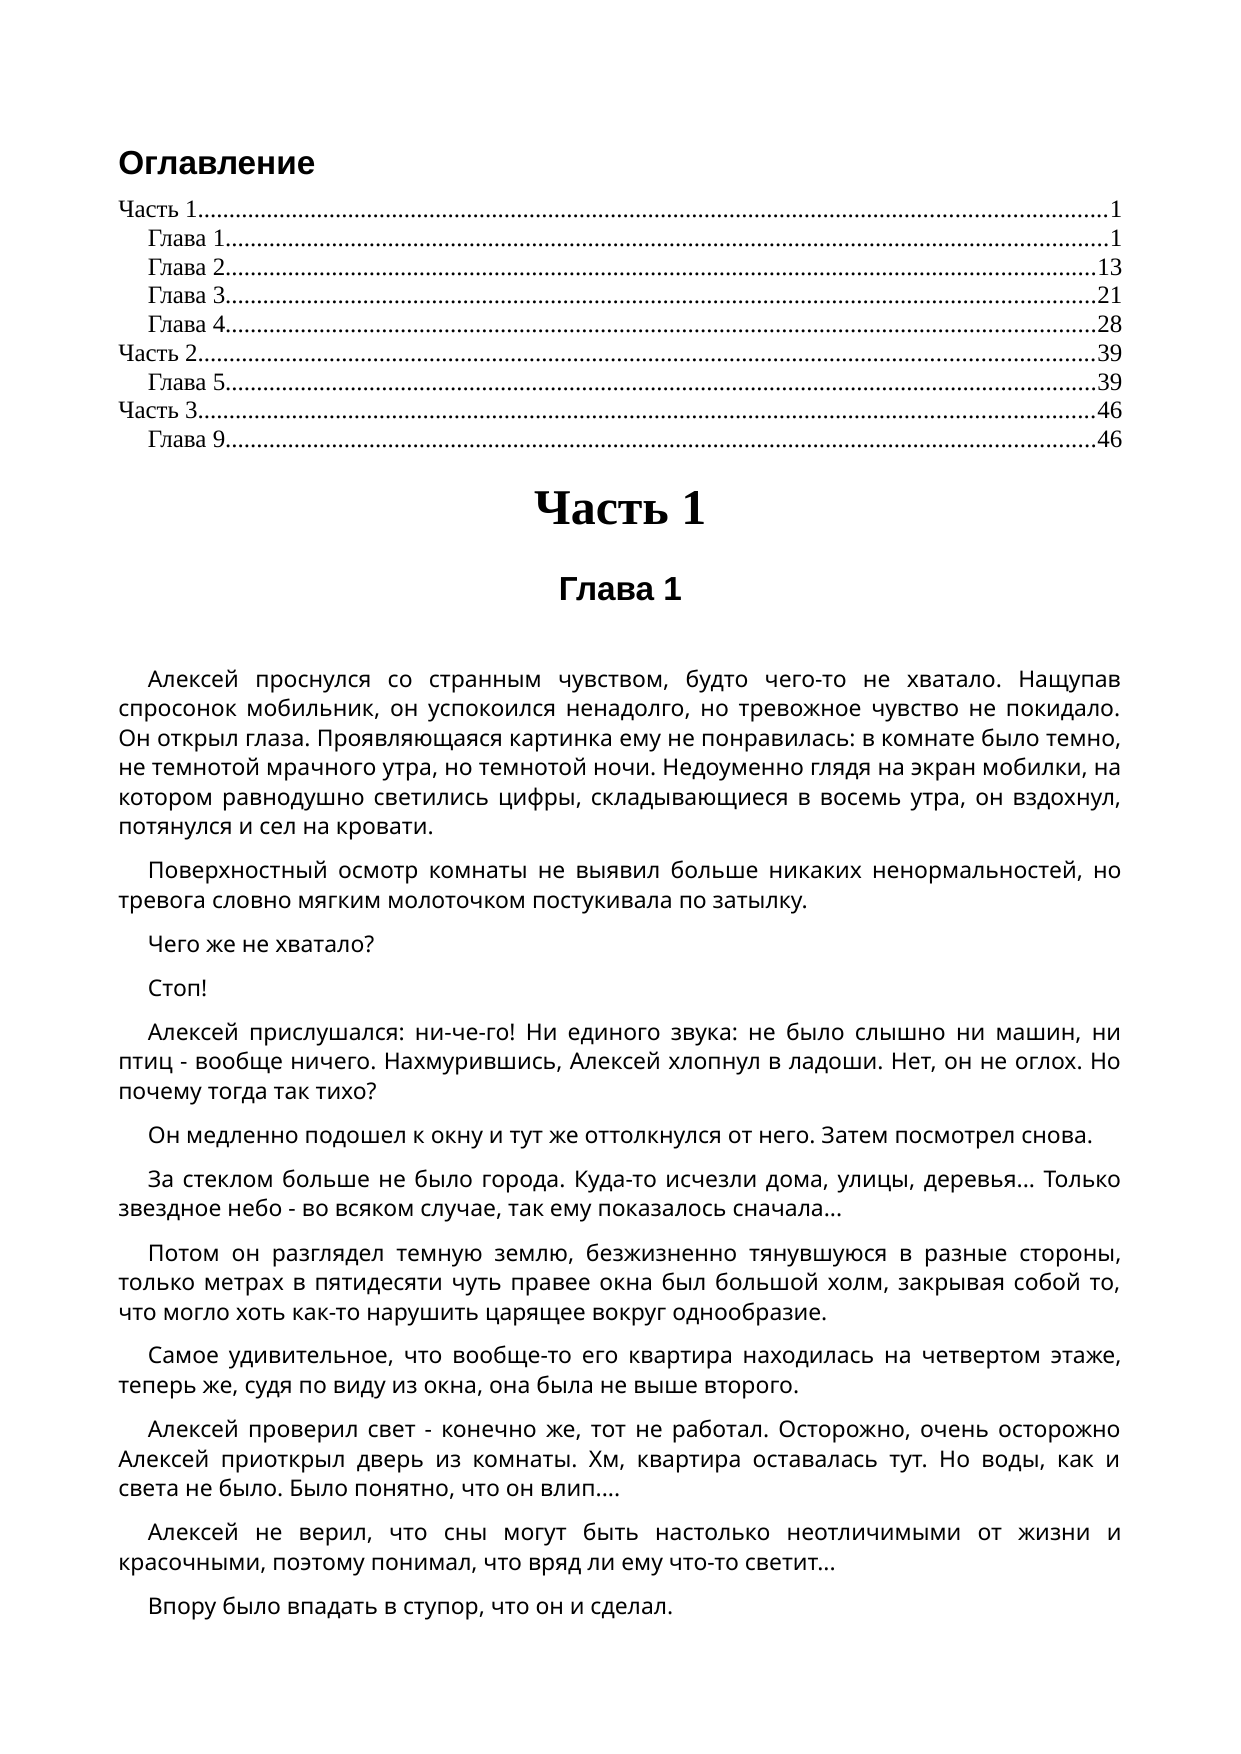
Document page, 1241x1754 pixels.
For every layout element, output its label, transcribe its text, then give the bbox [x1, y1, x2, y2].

text Глава 5 39 [148, 367, 1122, 395]
text За стеклом больше не было города. Куда-то исчезли дома, улицы, деревья... Только звездное небо - во всяком случае, так ему показалось сначала... [118, 1164, 1122, 1223]
text Глава 9 46 [148, 424, 1122, 453]
subtitle Оглавление [118, 143, 1122, 182]
subtitle Часть 1 [118, 478, 1122, 535]
text Глава 4 28 [148, 309, 1122, 338]
text Самое удивительное, что вообще-то его квартира находилась на четвертом этаже, теперь же, судя по виду из окна, она была не выше второго. [118, 1340, 1122, 1399]
text Чего же не хватало? [118, 929, 1122, 958]
text Алексей проснулся со странным чувством, будто чего-то не хватало. Нащупав спросонок мобильник, он успокоился ненадолго, но тревожное чувство не покидало. Он открыл глаза. Проявляющаяся картинка ему не понравилась: в комнате было темно, не темнотой мрачного утра, но темнотой ночи. Недоуменно глядя на экран мобилки, на котором равнодушно светились цифры, складывающиеся в восемь утра, он вздохнул, потянулся и сел на кровати. [118, 664, 1122, 841]
text Он медленно подошел к окну и тут же оттолкнулся от него. Затем посмотрел снова. [118, 1120, 1122, 1149]
text Часть 1 1 [118, 194, 1122, 223]
text Потом он разглядел темную землю, безжизненно тянувшуюся в разные стороны, только метрах в пятидесяти чуть правее окна был большой холм, закрывая собой то, что могло хоть как-то нарушить царящее вокруг однообразие. [118, 1237, 1122, 1326]
text Поверхностный осмотр комнаты не выявил больше никаких ненормальностей, но тревога словно мягким молоточком постукивала по затылку. [118, 855, 1122, 914]
subtitle Глава 1 [118, 569, 1122, 607]
text Глава 1 1 [148, 223, 1122, 252]
text Глава 2 13 [148, 252, 1122, 280]
text Алексей проверил свет - конечно же, тот не работал. Осторожно, очень осторожно Алексей приоткрыл дверь из комнаты. Хм, квартира оставалась тут. Но воды, как и света не было. Было понятно, что он влип.... [118, 1414, 1122, 1502]
text Часть 3 46 [118, 395, 1122, 424]
text Впору было впадать в ступор, что он и сделал. [118, 1591, 1122, 1620]
text Часть 2 39 [118, 338, 1122, 367]
text Стоп! [118, 973, 1122, 1002]
text Алексей прислушался: ни-че-го! Ни единого звука: не было слышно ни машин, ни птиц - вообще ничего. Нахмурившись, Алексей хлопнул в ладоши. Нет, он не оглох. Но почему тогда так тихо? [118, 1017, 1122, 1105]
text Алексей не верил, что сны могут быть настолько неотличимыми от жизни и красочными, поэтому понимал, что вряд ли ему что-то светит... [118, 1517, 1122, 1576]
text Глава 3 21 [148, 280, 1122, 309]
